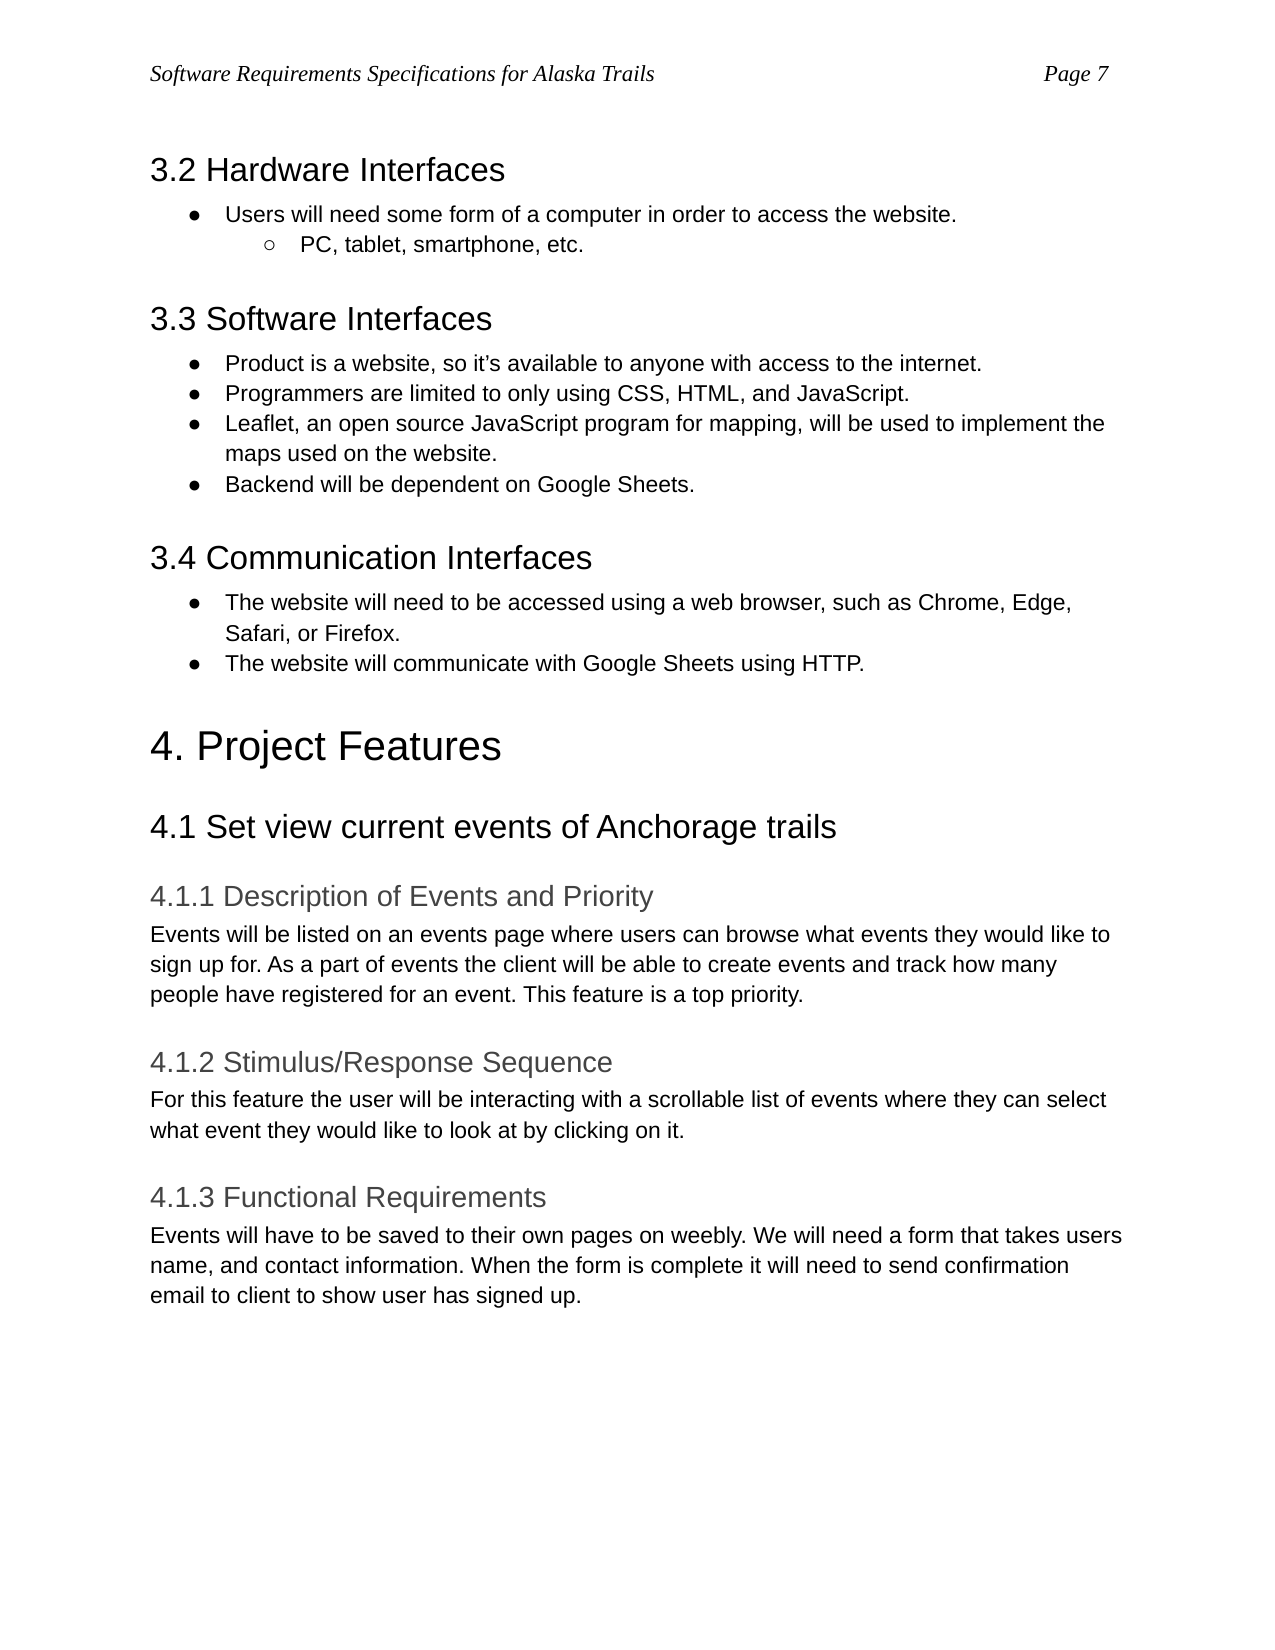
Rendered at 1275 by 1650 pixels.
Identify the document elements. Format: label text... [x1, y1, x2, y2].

list Backend will be dependent on Google Sheets. [187, 471, 1125, 497]
subtitle 3.2 Hardware Interfaces [150, 150, 1125, 188]
subtitle 4.1.2 Stimulus/Response Sequence [150, 1044, 1125, 1078]
text Events will have to be saved to their own pages on weebly. We will need a form that takes users name, and contact information. When the form is complete it will need to send confirmation email to client to show user has signed up. [150, 1222, 1125, 1309]
list The website will need to be accessed using a web browser, such as Chrome, Edge, Safari, or Firefox. [187, 589, 1125, 646]
list Leaflet, an open source JavaScript program for mapping, will be used to implement the maps used on the website. [187, 410, 1125, 467]
subtitle 4.1 Set view current events of Anchorage trails [150, 807, 1125, 845]
subtitle 4. Project Features [150, 722, 1125, 769]
subtitle 4.1.1 Description of Events and Priority [150, 879, 1125, 912]
text For this feature the user will be interacting with a scrollable list of events where they can select what event they would like to look at by clicking on it. [150, 1086, 1125, 1143]
list PC, tablet, smartphone, etc. [262, 231, 1125, 257]
subtitle 3.4 Communication Interfaces [150, 538, 1125, 577]
list Product is a website, so it’s available to anyone with access to the internet. [187, 350, 1125, 376]
list Programmers are limited to only using CSS, HTML, and JavaScript. [187, 380, 1125, 406]
text Events will be listed on an events page where users can browse what events they would like to sign up for. As a part of events the client will be able to create events and track how many people have registered for an event. This feature is a top priority. [150, 921, 1125, 1007]
subtitle 3.3 Software Interfaces [150, 299, 1125, 337]
list The website will communicate with Google Sheets using HTTP. [187, 650, 1125, 676]
subtitle 4.1.3 Functional Requirements [150, 1180, 1125, 1214]
list Users will need some form of a computer in order to access the website. [187, 201, 1125, 227]
